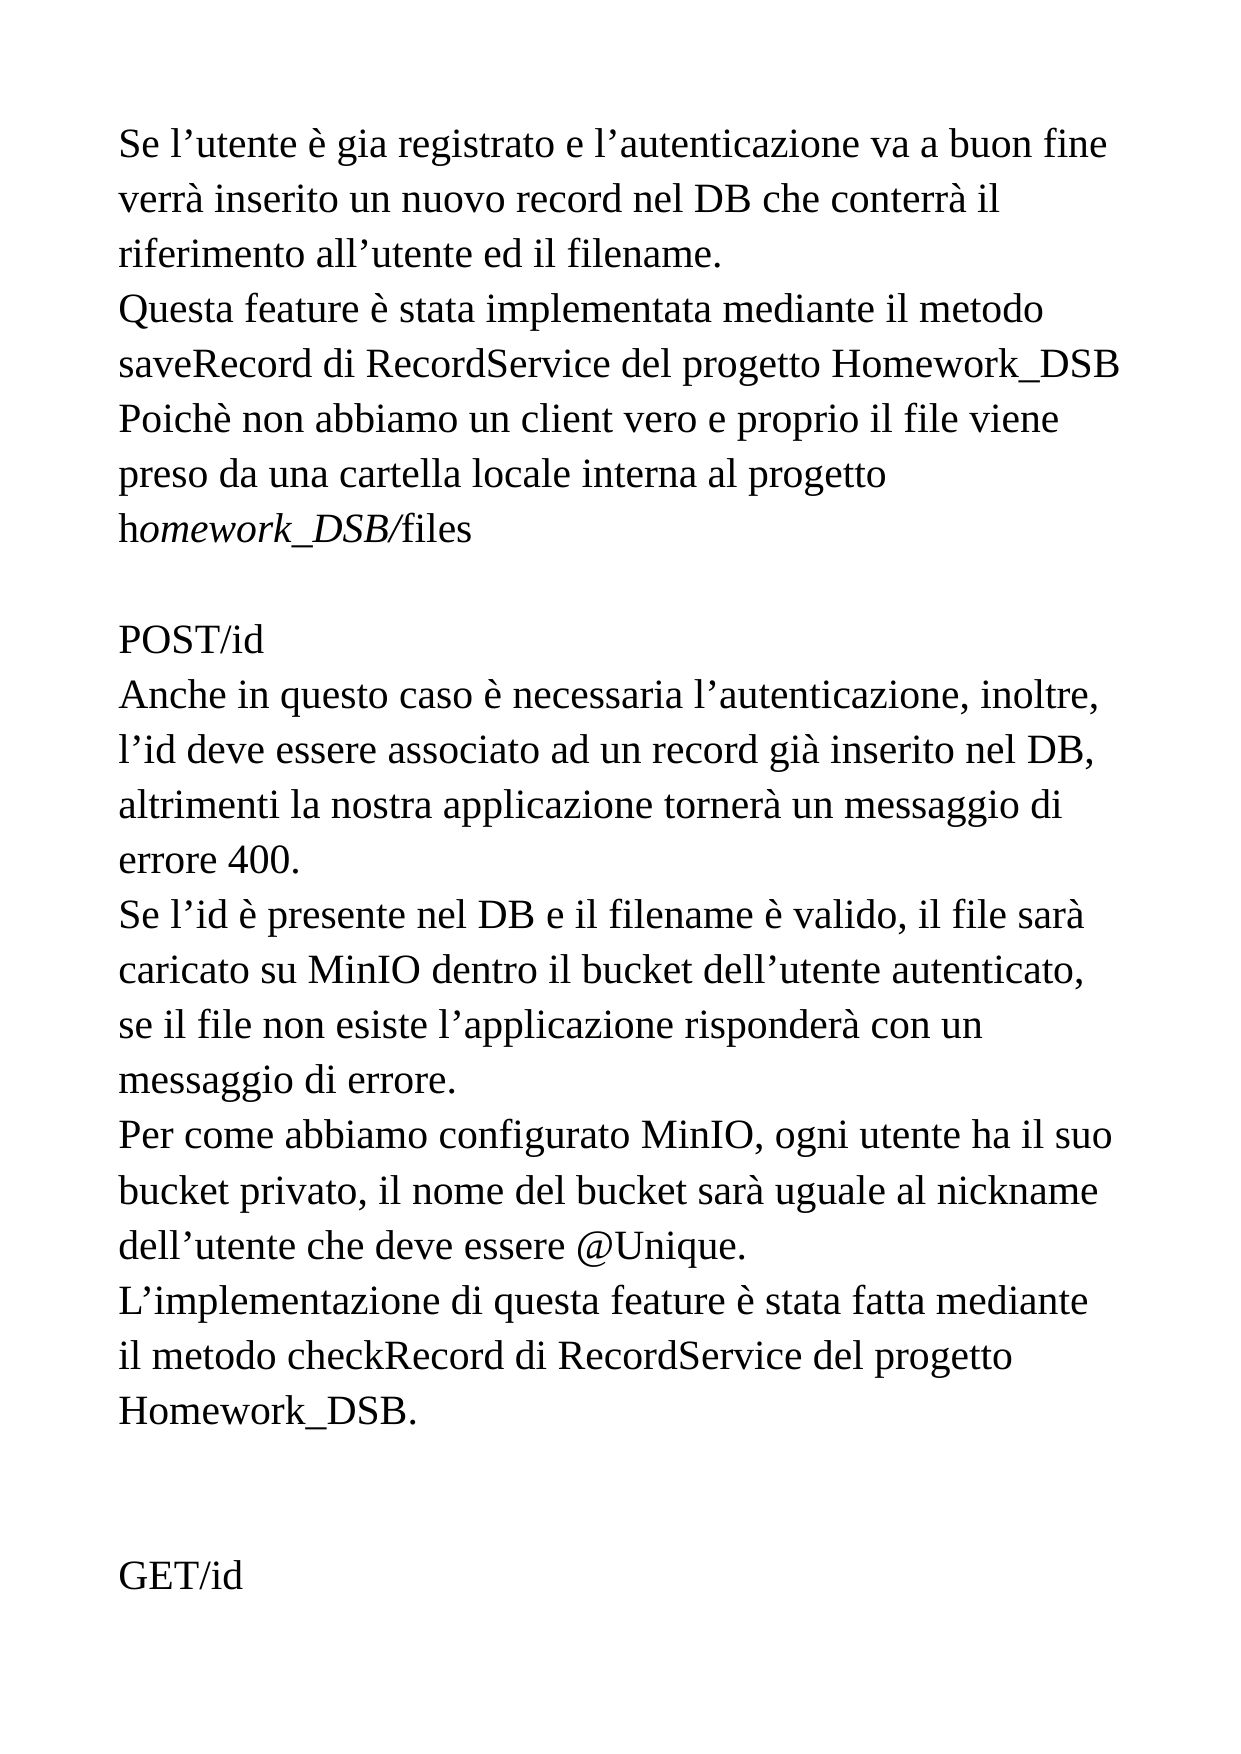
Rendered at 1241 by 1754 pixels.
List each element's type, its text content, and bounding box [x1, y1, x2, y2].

text Per come abbiamo configurato MinIO, ogni utente ha il suo bucket privato, il nome del bucket sarà uguale al nickname dell’utente che deve essere @Unique. [118, 1110, 1122, 1268]
text Questa feature è stata implementata mediante il metodo saveRecord di RecordService del progetto Homework_DSB [118, 283, 1122, 386]
text Poichè non abbiamo un client vero e proprio il file viene preso da una cartella locale interna al progetto homework_DSB/files [118, 394, 1122, 552]
text Se l’id è presente nel DB e il filename è valido, il file sarà caricato su MinIO dentro il bucket dell’utente autenticato, se il file non esiste l’applicazione risponderà con un messaggio di errore. [118, 889, 1122, 1103]
text Se l’utente è gia registrato e l’autenticazione va a buon fine verrà inserito un nuovo record nel DB che conterrà il riferimento all’utente ed il filename. [118, 118, 1122, 276]
text POST/id [118, 614, 1122, 662]
text GET/id [118, 1551, 1122, 1599]
text L’implementazione di questa feature è stata fatta mediante il metodo checkRecord di RecordService del progetto Homework_DSB. [118, 1275, 1122, 1433]
text Anche in questo caso è necessaria l’autenticazione, inoltre, l’id deve essere associato ad un record già inserito nel DB, altrimenti la nostra applicazione tornerà un messaggio di errore 400. [118, 669, 1122, 882]
